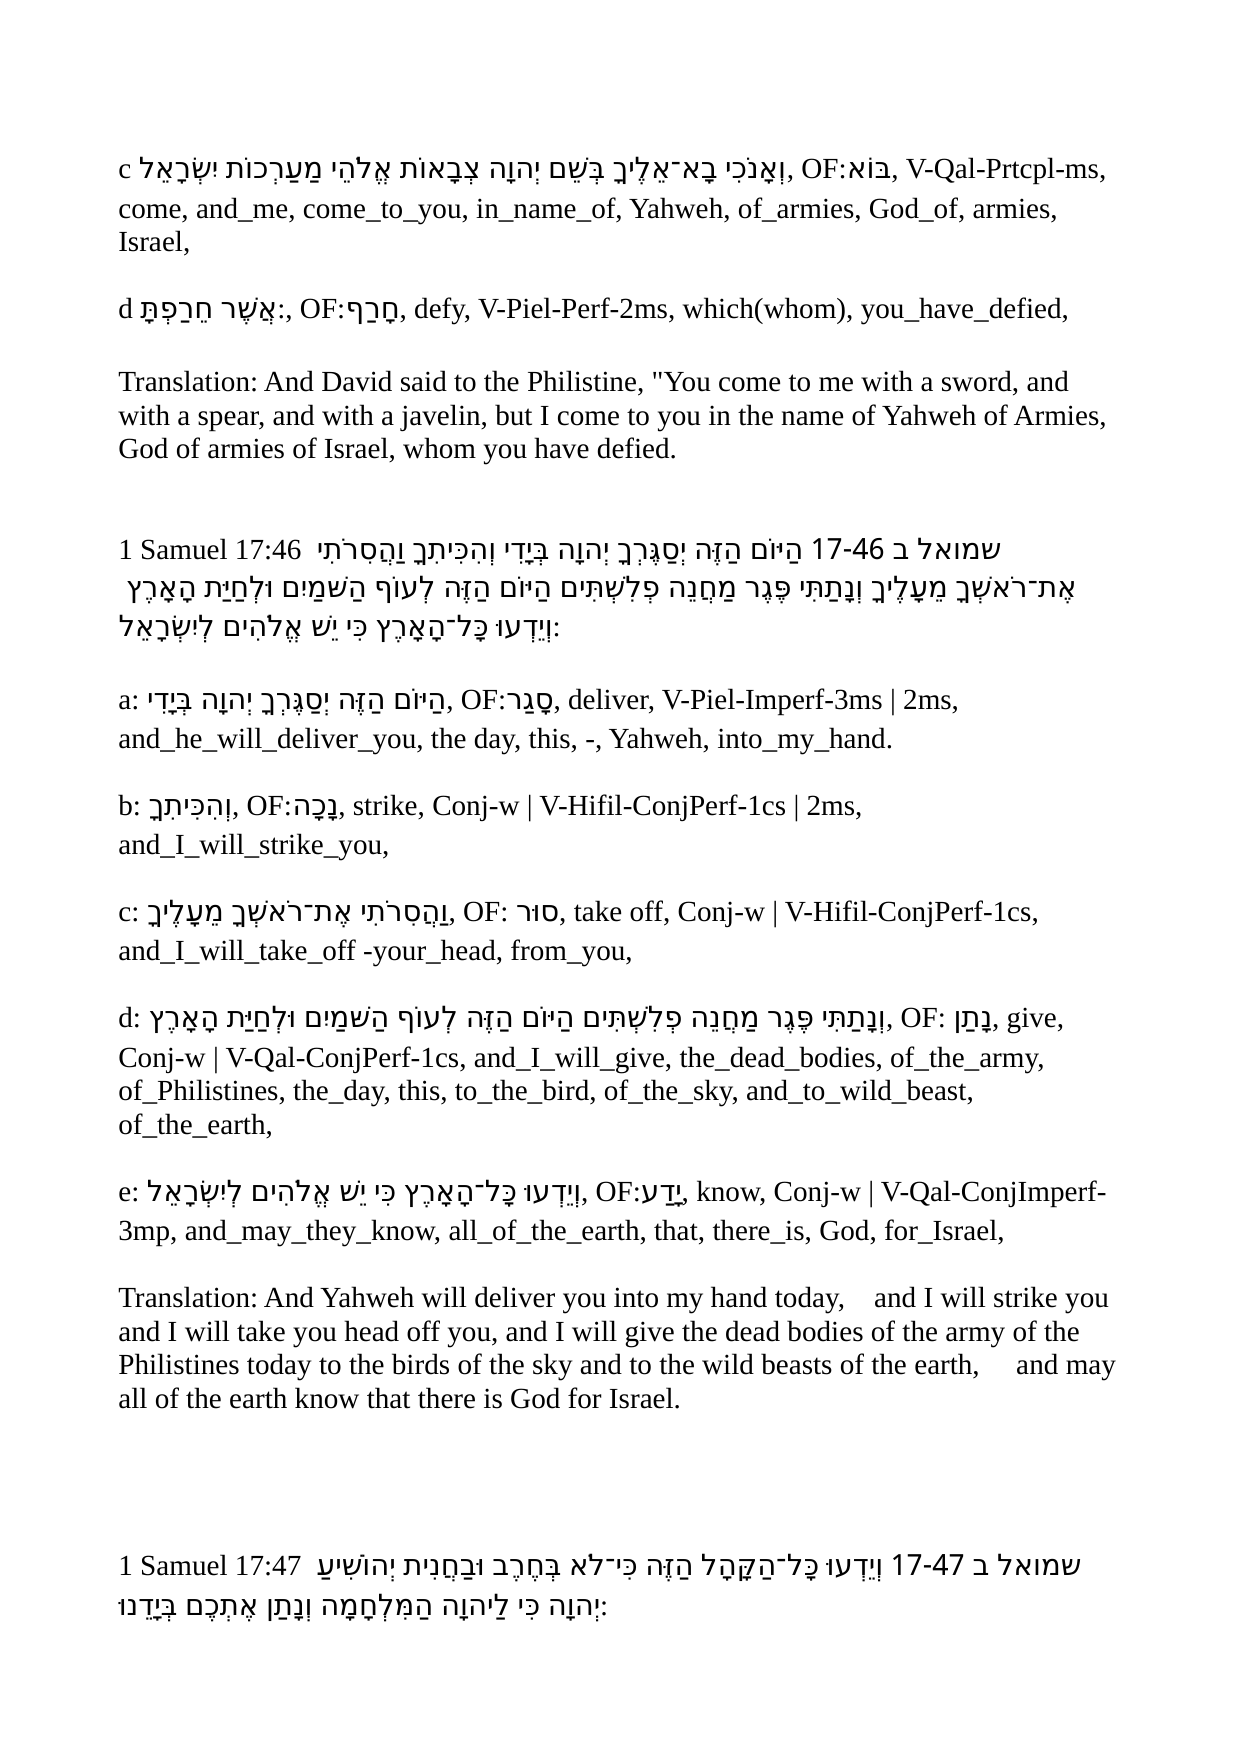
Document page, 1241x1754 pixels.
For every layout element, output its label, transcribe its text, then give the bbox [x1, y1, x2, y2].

text Translation: And David said to the Philistine, "You come to me with a sword, and with a spear, and with a javelin, but I come to you in the name of Yahweh of Armies, God of armies of Israel, whom you have defied. [118, 364, 1122, 465]
text d: וְנָתַתִּי פֶּגֶר מַחֲנֵה פְלִשְׁתִּים הַיּוֹם הַזֶּה לְעוֹף הַשּׁמַיִם וּלְחַיַּת הָאָרֶץ, OF: נָתַן, give, Conj-w | V-Qal-ConjPerf-1cs, and_I_will_give, the_dead_bodies, of_the_army, of_Philistines, the_day, this, to_the_bird, of_the_sky, and_to_wild_beast, of_the_earth, [118, 1001, 1122, 1140]
text Translation: And Yahweh will deliver you into my hand today, and I will strike you and I will take you head off you, and I will give the dead bodies of the army of the Philistines today to the birds of the sky and to the wild beasts of the earth, and may all of the earth know that there is God for Israel. [118, 1280, 1122, 1414]
text e: וְיֵדְעוּ כָּל־הָאָרֶץ כִּי יֵשׁ אֱלֹהִים לְיִשְׂרָאֵל, OF:יָדַע, know, Conj-w | V-Qal-ConjImperf-3mp, and_may_they_know, all_of_the_earth, that, there_is, God, for_Israel, [118, 1174, 1122, 1247]
text b: וְהִכִּיתִךָ, OF:נָכָה, strike, Conj-w | V-Hifil-ConjPerf-1cs | 2ms, and_I_will_strike_you, [118, 788, 1122, 861]
text c: וַהֲסִרֹתִי אֶת־רֹאשְׁךָ מֵעָלֶיךָ, OF: סוּר, take off, Conj-w | V-Hifil-ConjPerf-1cs, and_I_will_take_off -your_head, from_you, [118, 894, 1122, 967]
text 1 Samuel 17:46 שמואל ב 17-46 הַיּוֹם הַזֶּה יְסַגֶּרְךָ יְהוָה בְּיָדִי וְהִכִּיתִךָ וַהֲסִרֹתִי אֶת־רֹאשְׁךָ מֵעָלֶיךָ וְנָתַתִּי פֶּגֶר מַחֲנֵה פְלִשְׁתִּים הַיּוֹם הַזֶּה לְעוֹף הַשּׁמַיִם וּלְחַיַּת הָאָרֶץ וְיֵדְעוּ כָּל־הָאָרֶץ כִּי יֵשׁ אֱלֹהִים לְיִשְׂרָאֵל: [118, 532, 1122, 648]
text a: הַיּוֹם הַזֶּה יְסַגֶּרְךָ יְהוָה בְּיָדִי, OF:סָגַר, deliver, V-Piel-Imperf-3ms | 2ms, and_he_will_deliver_you, the day, this, -, Yahweh, into_my_hand. [118, 682, 1122, 754]
text c וְאָנֹכִי בָא־אֵלֶיךָ בְּשֵׁם יְהוָה צְבָאוֹת אֱלֹהֵי מַעַרְכוֹת יִשְׂרָאֵל, OF:בּוׂא, V-Qal-Prtcpl-ms, come, and_me, come_to_you, in_name_of, Yahweh, of_armies, God_of, armies, Israel, [118, 152, 1122, 258]
text d אֲשֶׁר חֵרַפְתָּ:, OF:חָרַף, defy, V-Piel-Perf-2ms, which(whom), you_have_defied, [118, 291, 1122, 331]
text 1 Samuel 17:47 שמואל ב 17-47 וְיֵדְעוּ כָּל־הַקָּהָל הַזֶּה כִּי־לֹא בְּחֶרֶב וּבַחֲנִית יְהוֹשִׁיעַ יְהוָה כִּי לַיהוָה הַמִּלְחָמָה וְנָתַן אֶתְכֶם בְּיָדֵנוּ: [118, 1548, 1122, 1627]
